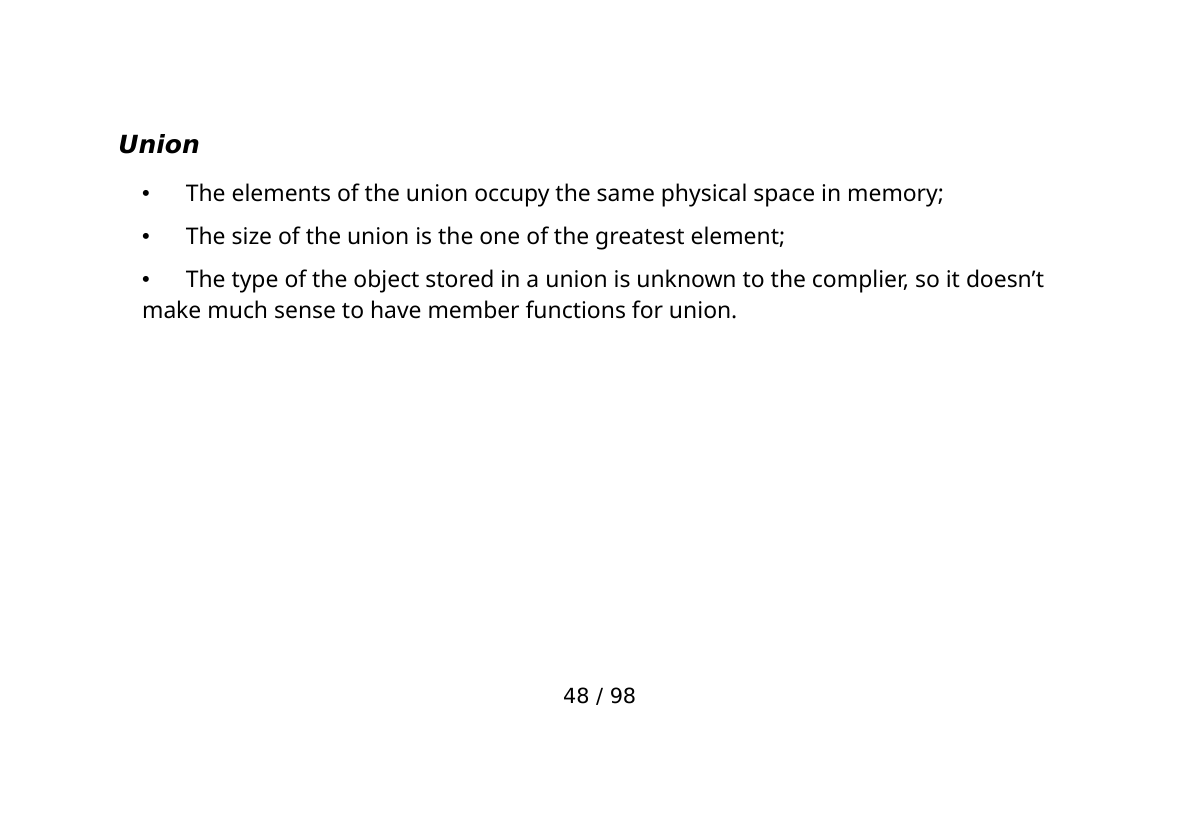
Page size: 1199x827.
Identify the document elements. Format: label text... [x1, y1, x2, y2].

title Union [118, 130, 1081, 159]
subtitle The elements of the union occupy the same physical space in memory; [142, 177, 1081, 208]
subtitle The type of the object stored in a union is unknown to the complier, so it doesn’t make much sense to have member functions for union. [142, 263, 1081, 326]
subtitle The size of the union is the one of the greatest element; [142, 220, 1081, 251]
